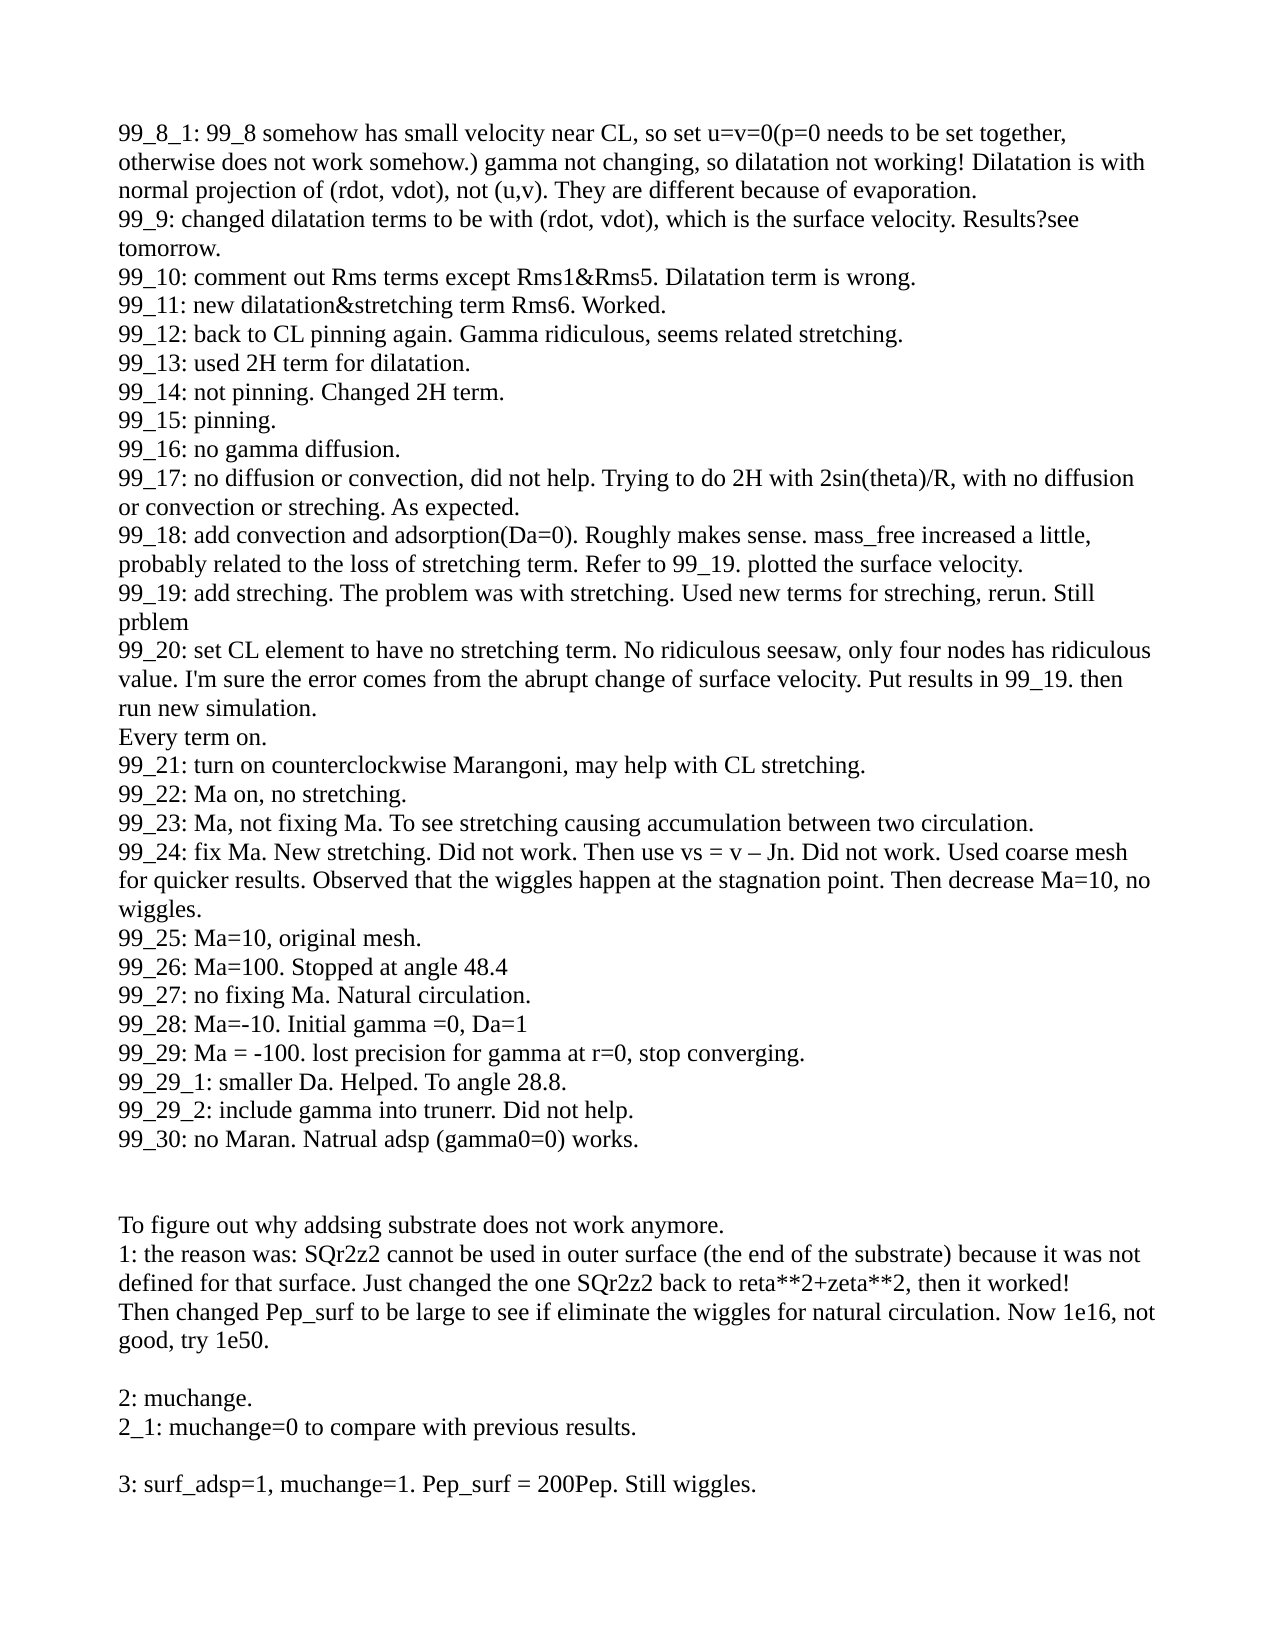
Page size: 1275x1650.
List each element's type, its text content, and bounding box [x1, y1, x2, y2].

text To figure out why addsing substrate does not work anymore. [118, 1211, 1157, 1239]
text Then changed Pep_surf to be large to see if eliminate the wiggles for natural circulation. Now 1e16, not good, try 1e50. [118, 1297, 1157, 1354]
text 99_9: changed dilatation terms to be with (rdot, vdot), which is the surface velocity. Results?see tomorrow. [118, 204, 1157, 262]
text 99_29: Ma = -100. lost precision for gamma at r=0, stop converging. [118, 1038, 1157, 1067]
text 99_15: pinning. [118, 406, 1157, 434]
text 1: the reason was: SQr2z2 cannot be used in outer surface (the end of the substrate) because it was not defined for that surface. Just changed the one SQr2z2 back to reta**2+zeta**2, then it worked! [118, 1239, 1157, 1297]
text 99_12: back to CL pinning again. Gamma ridiculous, seems related stretching. [118, 319, 1157, 348]
text 99_17: no diffusion or convection, did not help. Trying to do 2H with 2sin(theta)/R, with no diffusion or convection or streching. As expected. [118, 463, 1157, 521]
text 99_10: comment out Rms terms except Rms1&Rms5. Dilatation term is wrong. [118, 262, 1157, 291]
text 2_1: muchange=0 to compare with previous results. [118, 1412, 1157, 1441]
text 99_22: Ma on, no stretching. [118, 779, 1157, 808]
text 3: surf_adsp=1, muchange=1. Pep_surf = 200Pep. Still wiggles. [118, 1469, 1157, 1498]
text 99_14: not pinning. Changed 2H term. [118, 377, 1157, 406]
text 99_11: new dilatation&stretching term Rms6. Worked. [118, 291, 1157, 319]
text 99_29_2: include gamma into trunerr. Did not help. [118, 1096, 1157, 1124]
text 99_8_1: 99_8 somehow has small velocity near CL, so set u=v=0(p=0 needs to be set together, otherwise does not work somehow.) gamma not changing, so dilatation not working! Dilatation is with normal projection of (rdot, vdot), not (u,v). They are different because of evaporation. [118, 118, 1157, 204]
text 99_20: set CL element to have no stretching term. No ridiculous seesaw, only four nodes has ridiculous value. I'm sure the error comes from the abrupt change of surface velocity. Put results in 99_19. then run new simulation. [118, 636, 1157, 722]
text 99_21: turn on counterclockwise Marangoni, may help with CL stretching. [118, 751, 1157, 779]
text 99_18: add convection and adsorption(Da=0). Roughly makes sense. mass_free increased a little, probably related to the loss of stretching term. Refer to 99_19. plotted the surface velocity. [118, 521, 1157, 578]
text 99_16: no gamma diffusion. [118, 434, 1157, 463]
text 99_13: used 2H term for dilatation. [118, 348, 1157, 377]
text 99_19: add streching. The problem was with stretching. Used new terms for streching, rerun. Still prblem [118, 578, 1157, 636]
text Every term on. [118, 722, 1157, 751]
text 99_28: Ma=-10. Initial gamma =0, Da=1 [118, 1009, 1157, 1038]
text 99_26: Ma=100. Stopped at angle 48.4 [118, 952, 1157, 981]
text 99_29_1: smaller Da. Helped. To angle 28.8. [118, 1067, 1157, 1096]
text 99_30: no Maran. Natrual adsp (gamma0=0) works. [118, 1124, 1157, 1153]
text 99_24: fix Ma. New stretching. Did not work. Then use vs = v – Jn. Did not work. Used coarse mesh for quicker results. Observed that the wiggles happen at the stagnation point. Then decrease Ma=10, no wiggles. [118, 837, 1157, 923]
text 2: muchange. [118, 1383, 1157, 1412]
text 99_23: Ma, not fixing Ma. To see stretching causing accumulation between two circulation. [118, 808, 1157, 837]
text 99_25: Ma=10, original mesh. [118, 923, 1157, 952]
text 99_27: no fixing Ma. Natural circulation. [118, 981, 1157, 1009]
